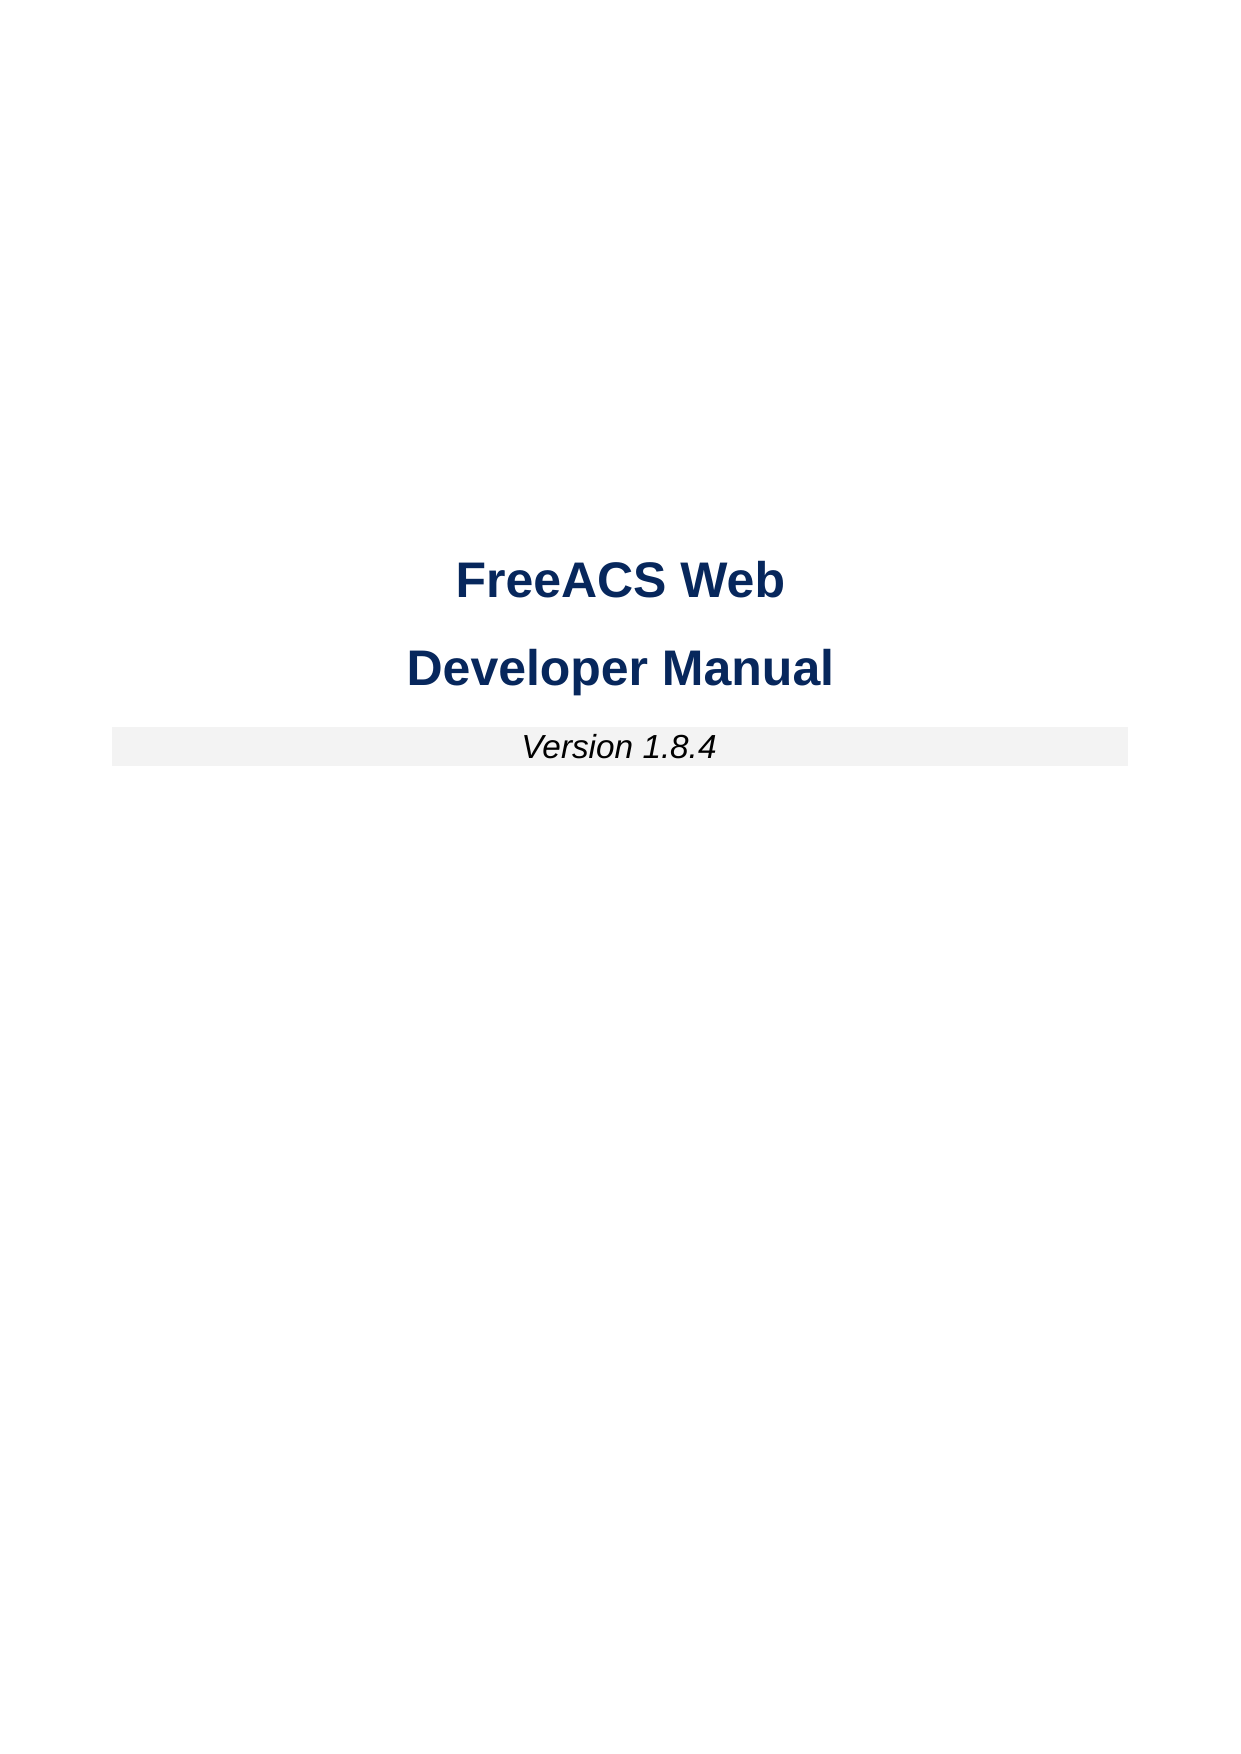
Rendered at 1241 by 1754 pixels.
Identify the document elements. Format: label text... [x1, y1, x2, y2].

title FreeACS Web [112, 550, 1128, 607]
title Developer Manual [112, 639, 1128, 696]
title Version 1.8.4 [112, 727, 1128, 766]
